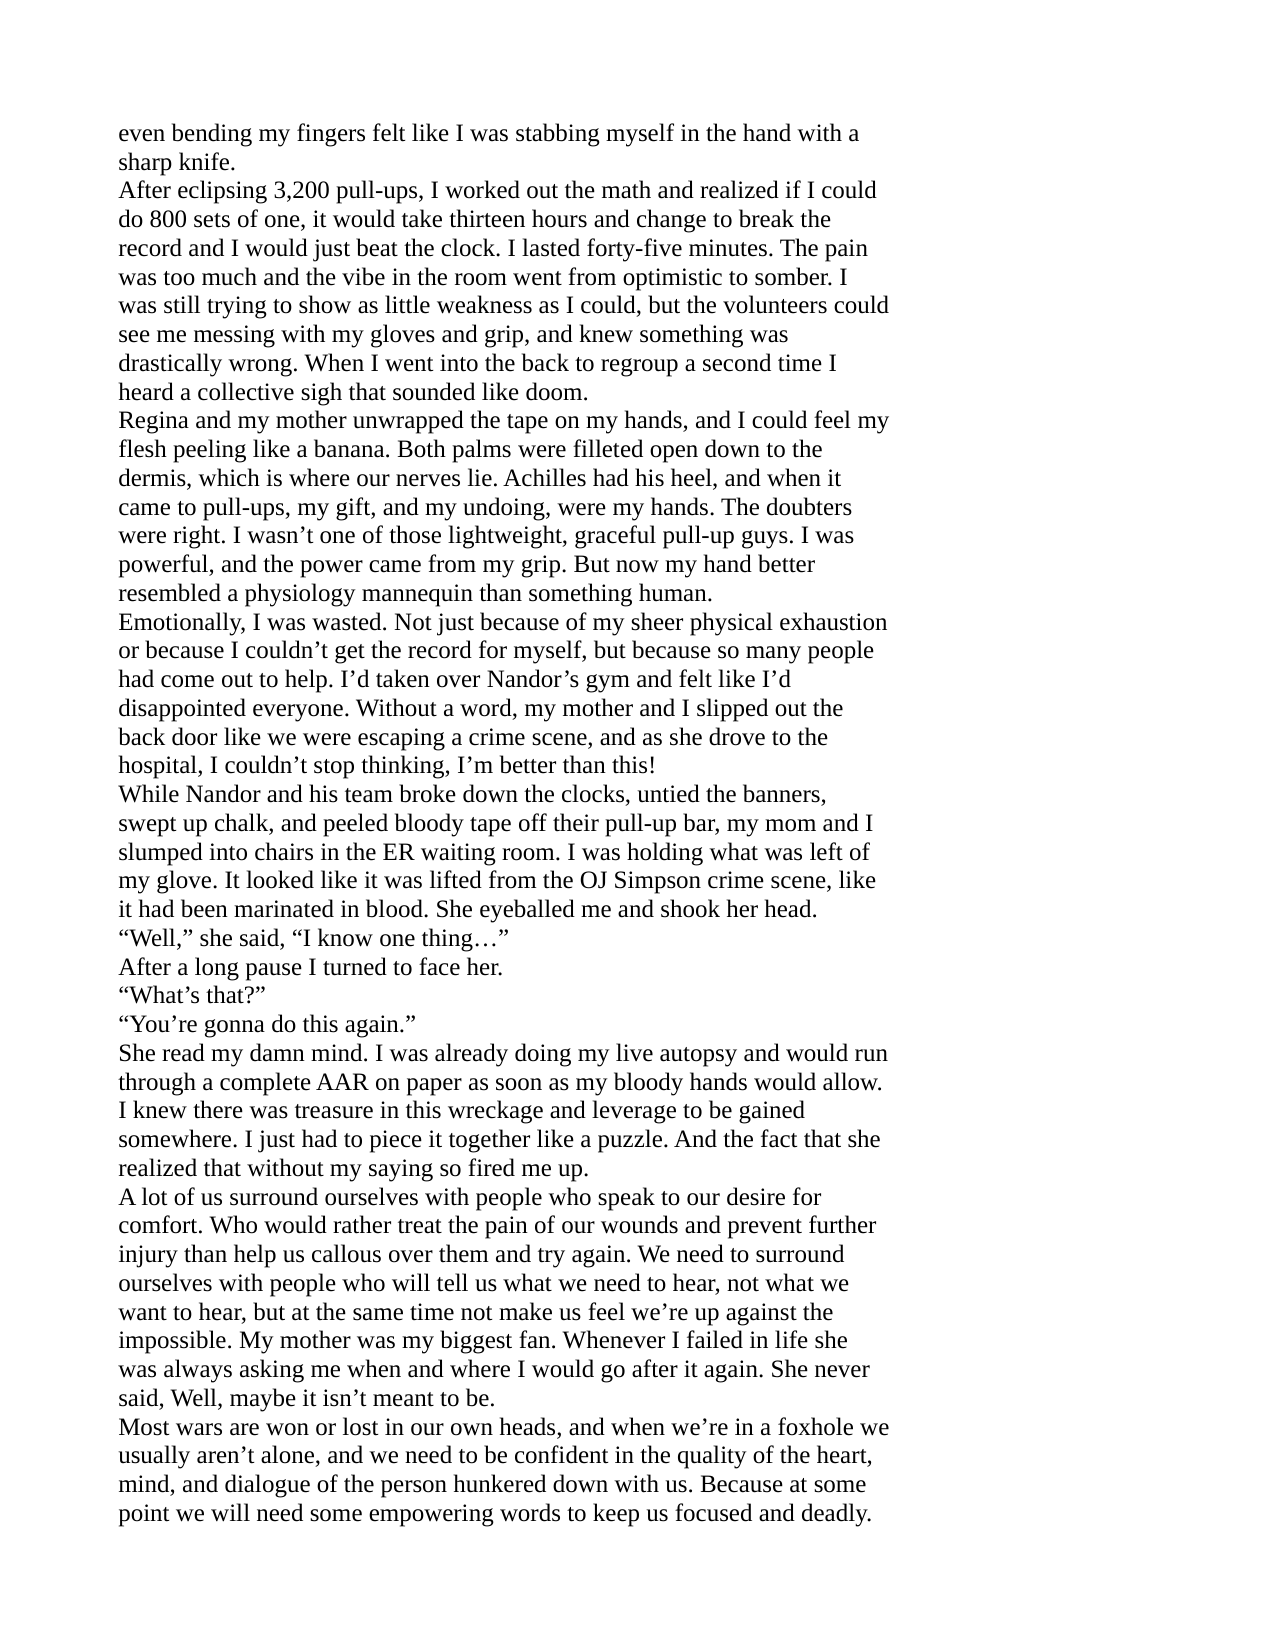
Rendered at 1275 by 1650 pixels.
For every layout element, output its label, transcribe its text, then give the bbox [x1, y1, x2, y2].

text powerful, and the power came from my grip. But now my hand better [118, 549, 1157, 578]
text was always asking me when and where I would go after it again. She never [118, 1354, 1157, 1383]
text “You’re gonna do this again.” [118, 1009, 1157, 1038]
text I knew there was treasure in this wreckage and leverage to be gained [118, 1096, 1157, 1124]
text mind, and dialogue of the person hunkered down with us. Because at some [118, 1469, 1157, 1498]
text dermis, which is where our nerves lie. Achilles had his heel, and when it [118, 463, 1157, 492]
text or because I couldn’t get the record for myself, but because so many people [118, 636, 1157, 664]
text A lot of us surround ourselves with people who speak to our desire for [118, 1182, 1157, 1211]
text heard a collective sigh that sounded like doom. [118, 377, 1157, 406]
text back door like we were escaping a crime scene, and as she drove to the [118, 722, 1157, 751]
text hospital, I couldn’t stop thinking, I’m better than this! [118, 751, 1157, 779]
text Most wars are won or lost in our own heads, and when we’re in a foxhole we [118, 1412, 1157, 1441]
text was still trying to show as little weakness as I could, but the volunteers could [118, 291, 1157, 319]
text “What’s that?” [118, 981, 1157, 1009]
text ourselves with people who will tell us what we need to hear, not what we [118, 1268, 1157, 1297]
text She read my damn mind. I was already doing my live autopsy and would run [118, 1038, 1157, 1067]
text had come out to help. I’d taken over Nandor’s gym and felt like I’d [118, 664, 1157, 693]
text even bending my fingers felt like I was stabbing myself in the hand with a [118, 118, 1157, 147]
text point we will need some empowering words to keep us focused and deadly. [118, 1498, 1157, 1527]
text slumped into chairs in the ER waiting room. I was holding what was left of [118, 837, 1157, 866]
text record and I would just beat the clock. I lasted forty-five minutes. The pain [118, 233, 1157, 262]
text Regina and my mother unwrapped the tape on my hands, and I could feel my [118, 406, 1157, 434]
text it had been marinated in blood. She eyeballed me and shook her head. [118, 894, 1157, 923]
text resembled a physiology mannequin than something human. [118, 578, 1157, 607]
text impossible. My mother was my biggest fan. Whenever I failed in life she [118, 1326, 1157, 1354]
text After a long pause I turned to face her. [118, 952, 1157, 981]
text injury than help us callous over them and try again. We need to surround [118, 1239, 1157, 1268]
text swept up chalk, and peeled bloody tape off their pull-up bar, my mom and I [118, 808, 1157, 837]
text want to hear, but at the same time not make us feel we’re up against the [118, 1297, 1157, 1326]
text While Nandor and his team broke down the clocks, untied the banners, [118, 779, 1157, 808]
text disappointed everyone. Without a word, my mother and I slipped out the [118, 693, 1157, 722]
text see me messing with my gloves and grip, and knew something was [118, 319, 1157, 348]
text After eclipsing 3,200 pull-ups, I worked out the math and realized if I could [118, 176, 1157, 204]
text my glove. It looked like it was lifted from the OJ Simpson crime scene, like [118, 866, 1157, 894]
text sharp knife. [118, 147, 1157, 176]
text comfort. Who would rather treat the pain of our wounds and prevent further [118, 1211, 1157, 1239]
text usually aren’t alone, and we need to be confident in the quality of the heart, [118, 1441, 1157, 1469]
text drastically wrong. When I went into the back to regroup a second time I [118, 348, 1157, 377]
text realized that without my saying so fired me up. [118, 1153, 1157, 1182]
text Emotionally, I was wasted. Not just because of my sheer physical exhaustion [118, 607, 1157, 636]
text somewhere. I just had to piece it together like a puzzle. And the fact that she [118, 1124, 1157, 1153]
text said, Well, maybe it isn’t meant to be. [118, 1383, 1157, 1412]
text were right. I wasn’t one of those lightweight, graceful pull-up guys. I was [118, 521, 1157, 549]
text through a complete AAR on paper as soon as my bloody hands would allow. [118, 1067, 1157, 1096]
text “Well,” she said, “I know one thing…” [118, 923, 1157, 952]
text was too much and the vibe in the room went from optimistic to somber. I [118, 262, 1157, 291]
text do 800 sets of one, it would take thirteen hours and change to break the [118, 204, 1157, 233]
text flesh peeling like a banana. Both palms were filleted open down to the [118, 434, 1157, 463]
text came to pull-ups, my gift, and my undoing, were my hands. The doubters [118, 492, 1157, 521]
